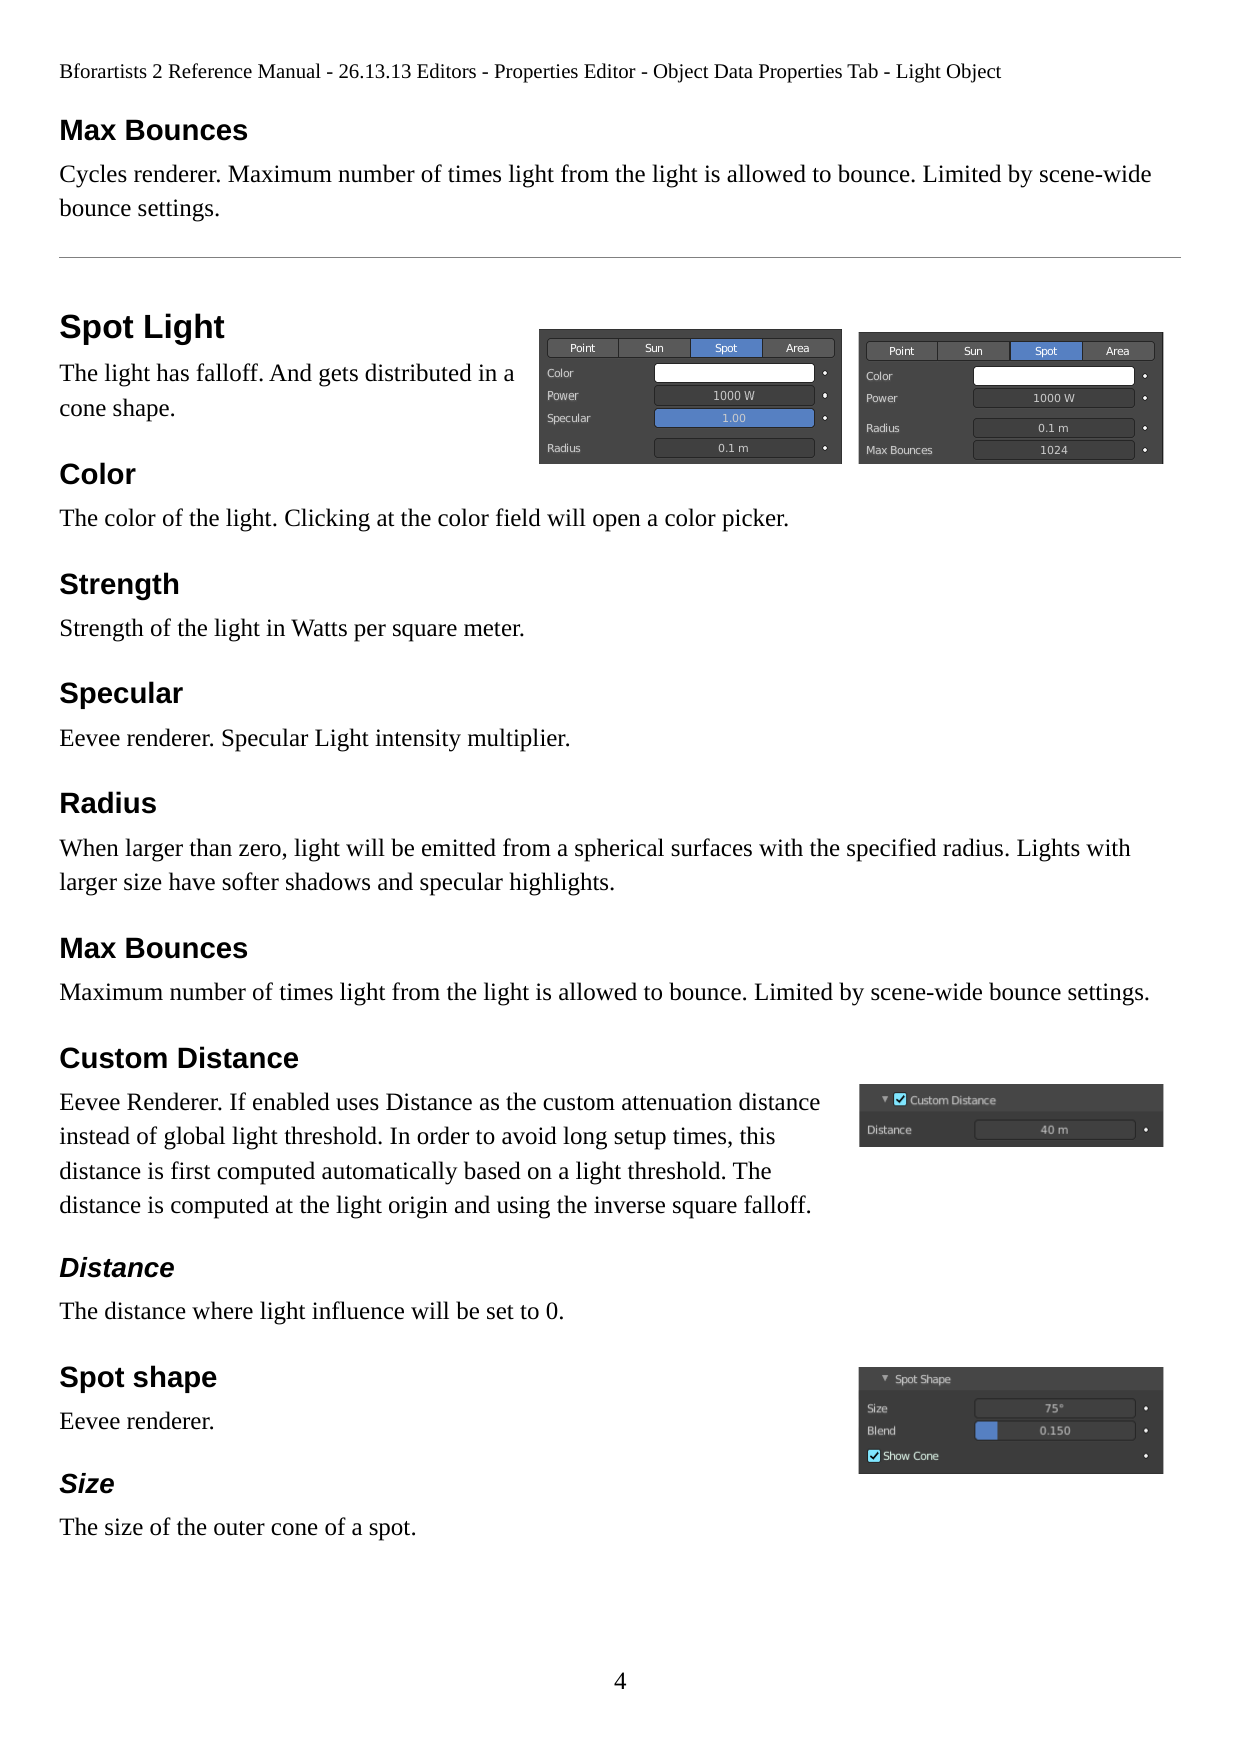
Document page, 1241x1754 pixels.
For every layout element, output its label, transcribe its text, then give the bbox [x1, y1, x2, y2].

text Strength of the light in Watts per square meter. [59, 613, 1181, 642]
text Cycles renderer. Maximum number of times light from the light is allowed to bounce. Limited by scene-wide bounce settings. [59, 159, 1181, 222]
subtitle Color [59, 457, 1181, 490]
text When larger than zero, light will be emitted from a spherical surfaces with the specified radius. Lights with larger size have softer shadows and specular highlights. [59, 833, 1181, 896]
text Maximum number of times light from the light is allowed to bounce. Limited by scene-wide bounce settings. [59, 977, 1181, 1006]
subtitle Specular [59, 676, 1181, 710]
picture [858, 332, 1164, 464]
subtitle Radius [59, 786, 1181, 820]
text The light has falloff. And gets distributed in a cone shape. [59, 358, 539, 422]
subtitle Max Bounces [59, 931, 1181, 964]
subtitle Size [59, 1468, 1181, 1499]
subtitle Max Bounces [59, 113, 1181, 146]
subtitle Custom Distance [59, 1041, 1181, 1074]
text The size of the outer cone of a spot. [59, 1512, 1181, 1541]
picture [539, 329, 842, 464]
text [1164, 1406, 1181, 1435]
picture [858, 1367, 1164, 1474]
subtitle Spot shape [59, 1360, 1181, 1394]
text Eevee renderer. Specular Light intensity multiplier. [59, 723, 1181, 751]
text Eevee renderer. [59, 1406, 858, 1435]
subtitle Strength [59, 567, 1181, 600]
subtitle Spot Light [59, 307, 1181, 346]
text Eevee Renderer. If enabled uses Distance as the custom attenuation distance instead of global light threshold. In order to avoid long setup times, this distance is first computed automatically based on a light threshold. The distance is computed at the light origin and using the inverse square falloff. [59, 1087, 1181, 1219]
text The distance where light influence will be set to 0. [59, 1296, 1181, 1325]
picture [859, 1084, 1164, 1147]
subtitle Distance [59, 1252, 1181, 1284]
text The color of the light. Clicking at the color field will open a color picker. [59, 503, 1181, 532]
